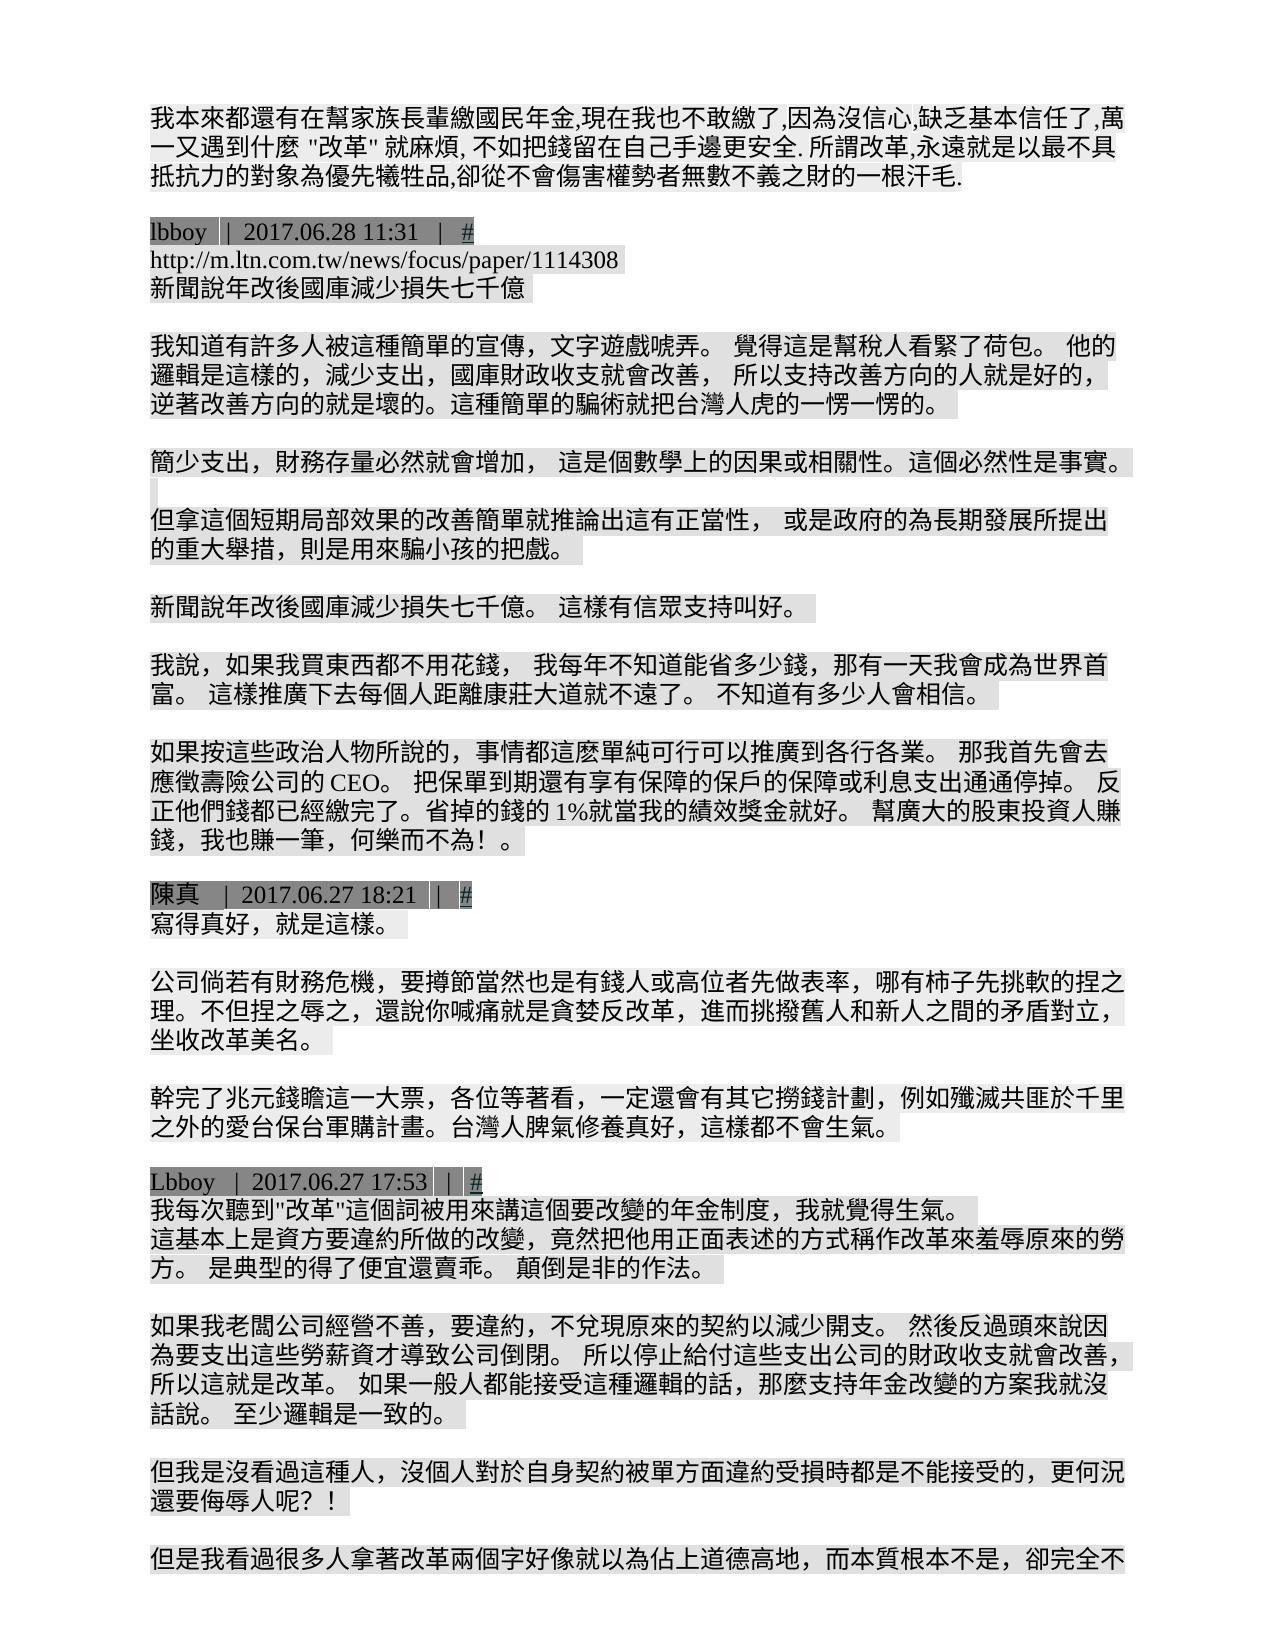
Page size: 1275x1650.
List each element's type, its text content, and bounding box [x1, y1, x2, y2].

text 寫得真好，就是這樣。 公司倘若有財務危機，要撙節當然也是有錢人或高位者先做表率，哪有柿子先挑軟的捏之理。不但捏之辱之，還說你喊痛就是貪婪反改革，進而挑撥舊人和新人之間的矛盾對立，坐收改革美名。 幹完了兆元錢瞻這一大票，各位等著看，一定還會有其它撈錢計劃，例如殲滅共匪於千里之外的愛台保台軍購計畫。台灣人脾氣修養真好，這樣都不會生氣。 [150, 910, 1125, 1142]
text lbboy | 2017.06.28 11:31 | # [150, 217, 1125, 245]
text 我每次聽到"改革"這個詞被用來講這個要改變的年金制度，我就覺得生氣。 這基本上是資方要違約所做的改變，竟然把他用正面表述的方式稱作改革來羞辱原來的勞方。 是典型的得了便宜還賣乖。 顛倒是非的作法。 如果我老闆公司經營不善，要違約，不兌現原來的契約以減少開支。 然後反過頭來說因為要支出這些勞薪資才導致公司倒閉。 所以停止給付這些支出公司的財政收支就會改善，所以這就是改革。 如果一般人都能接受這種邏輯的話，那麼支持年金改變的方案我就沒話說。 至少邏輯是一致的。 但我是沒看過這種人，沒個人對於自身契約被單方面違約受損時都是不能接受的，更何況還要侮辱人呢？！ 但是我看過很多人拿著改革兩個字好像就以為佔上道德高地，而本質根本不是，卻完全不關心。 完全雙重標準也無所謂。 相對來說撙節方案會是一個比較中性的，符合事實的說法。 如果資方真的因為財務收支不平衡而必須改變契約，那也是針對接受新契約之後的新員工。 如果必違約而使勞工或原先已經完成簽約人的權益受損，必須有完善的說法與配套措施來解釋或彌補。 現在的這種作法完全是在政治鬥爭。 而許多台灣人聽到這被定義為是改革，就支持或贊成。真正走上街頭的只有那些當事者。 而那些常常自詡正義的公民團體。 當國民黨執政時什麼議題都要表達正義之聲的角色。這個時候卻沒有聲音，這種雙重標準就是台灣還要繼續沈淪的象徵。 [150, 1196, 1125, 1574]
text 陳真 | 2017.06.27 18:21 | # [150, 881, 1125, 910]
text Lbboy | 2017.06.27 17:53 | # [150, 1167, 1125, 1196]
text http://m.ltn.com.tw/news/focus/paper/1114308 新聞說年改後國庫減少損失七千億 我知道有許多人被這種簡單的宣傳，文字遊戲唬弄。 覺得這是幫稅人看緊了荷包。 他的邏輯是這樣的，減少支出，國庫財政收支就會改善， 所以支持改善方向的人就是好的，逆著改善方向的就是壞的。這種簡單的騙術就把台灣人虎的一愣一愣的。 簡少支出，財務存量必然就會增加， 這是個數學上的因果或相關性。這個必然性是事實。 但拿這個短期局部效果的改善簡單就推論出這有正當性， 或是政府的為長期發展所提出的重大舉措，則是用來騙小孩的把戲。 新聞說年改後國庫減少損失七千億。 這樣有信眾支持叫好。 我說，如果我買東西都不用花錢， 我每年不知道能省多少錢，那有一天我會成為世界首富。 這樣推廣下去每個人距離康莊大道就不遠了。 不知道有多少人會相信。 如果按這些政治人物所說的，事情都這麽單純可行可以推廣到各行各業。 那我首先會去應徵壽險公司的CEO。 把保單到期還有享有保障的保戶的保障或利息支出通通停掉。 反正他們錢都已經繳完了。省掉的錢的1%就當我的績效獎金就好。 幫廣大的股東投資人賺錢，我也賺一筆，何樂而不為！。 [150, 245, 1125, 856]
text 你的新聞來源還算有點良心的,大部份媒體就故意把五十年省7千億,直接寫成 "每年" 省下七千億. 不過,人渣黨幹嘛那麼客氣,何不說七十兆或七百兆,或是說在世界末日之前可以省下七兆兆兆兆兆,然後媒體再故意不小心寫成 "每年" 省下七兆兆兆兆兆. 一年 "省下" 1百多億(聽起來好像是一種不義之財的不當支出才叫做 "省下"),如果只是這區區一百多億,砍立委議員及各部會首長及各國營機構的無數肥貓的薪水,絕對遠遠超過這個數字. 如果砍繳納給美國的勒索費,那就更可觀了,光是軍購就動輒幾千億,其它還有各式各樣的 "勒" 捐,幫美國繳軍費,繳子彈費等等. 說到軍購,你知道養一架什麼F35戰鬥機,連同造價與維護和維修,得花多少錢嗎? 150億!!! 這類毫無意義而且傷害台灣甚巨的勒索,卻反而長年以來爭著繳納給美國人,算一算都不知道幾百兆了. 重點是,不該砍年金就是不該砍,砍一毛錢也不應該,更不用說每年砍一百多億,砍越多應該是越可惡才對,怎麼反而變成什麼偉大政績? 事先講好的契約,憑什麼說砍就砍? 你平常繳保費,可以跟保險公司說我最近開銷大,所以決定砍掉八成的保費嗎? 說我以後接下來三十年只願意繳兩成,以便達成我個人財務的永續經營. 你想,保險公司聽了你的個人財務改革計畫,會同意嗎? 別說砍八成保費,你就算只是少付一毛錢,保險公司都會來跟你討,討不到就視同你違約. 有一回,有一家保險公司計算有誤,多收了我幾塊錢. 我要求退費,對方居然說算了,說 "才" 幾塊錢,於是我就發飆了,限定他們在幾天內歸還不當所得,並且應出具書面道歉函. 保險公司看我滿臉橫肉,自知理虧,只好照辦. 這意思是說,即便私人約定或契約都無法片面毀約或侵權,哪怕只是一毛錢,怎麼官方的契約卻反而更不可靠? 而且竟然還美其名為 "改革",把反抗者打為貪婪之徒,天下沒有這種道理.而且,就算要省錢也絕不是省到既定的契約上來,豈有追溯之理. 我本來都還有在幫家族長輩繳國民年金,現在我也不敢繳了,因為沒信心,缺乏基本信任了,萬一又遇到什麼 "改革" 就麻煩, 不如把錢留在自己手邊更安全. 所謂改革,永遠就是以最不具抵抗力的對象為優先犧牲品,卻從不會傷害權勢者無數不義之財的一根汗毛. [150, 75, 1125, 192]
